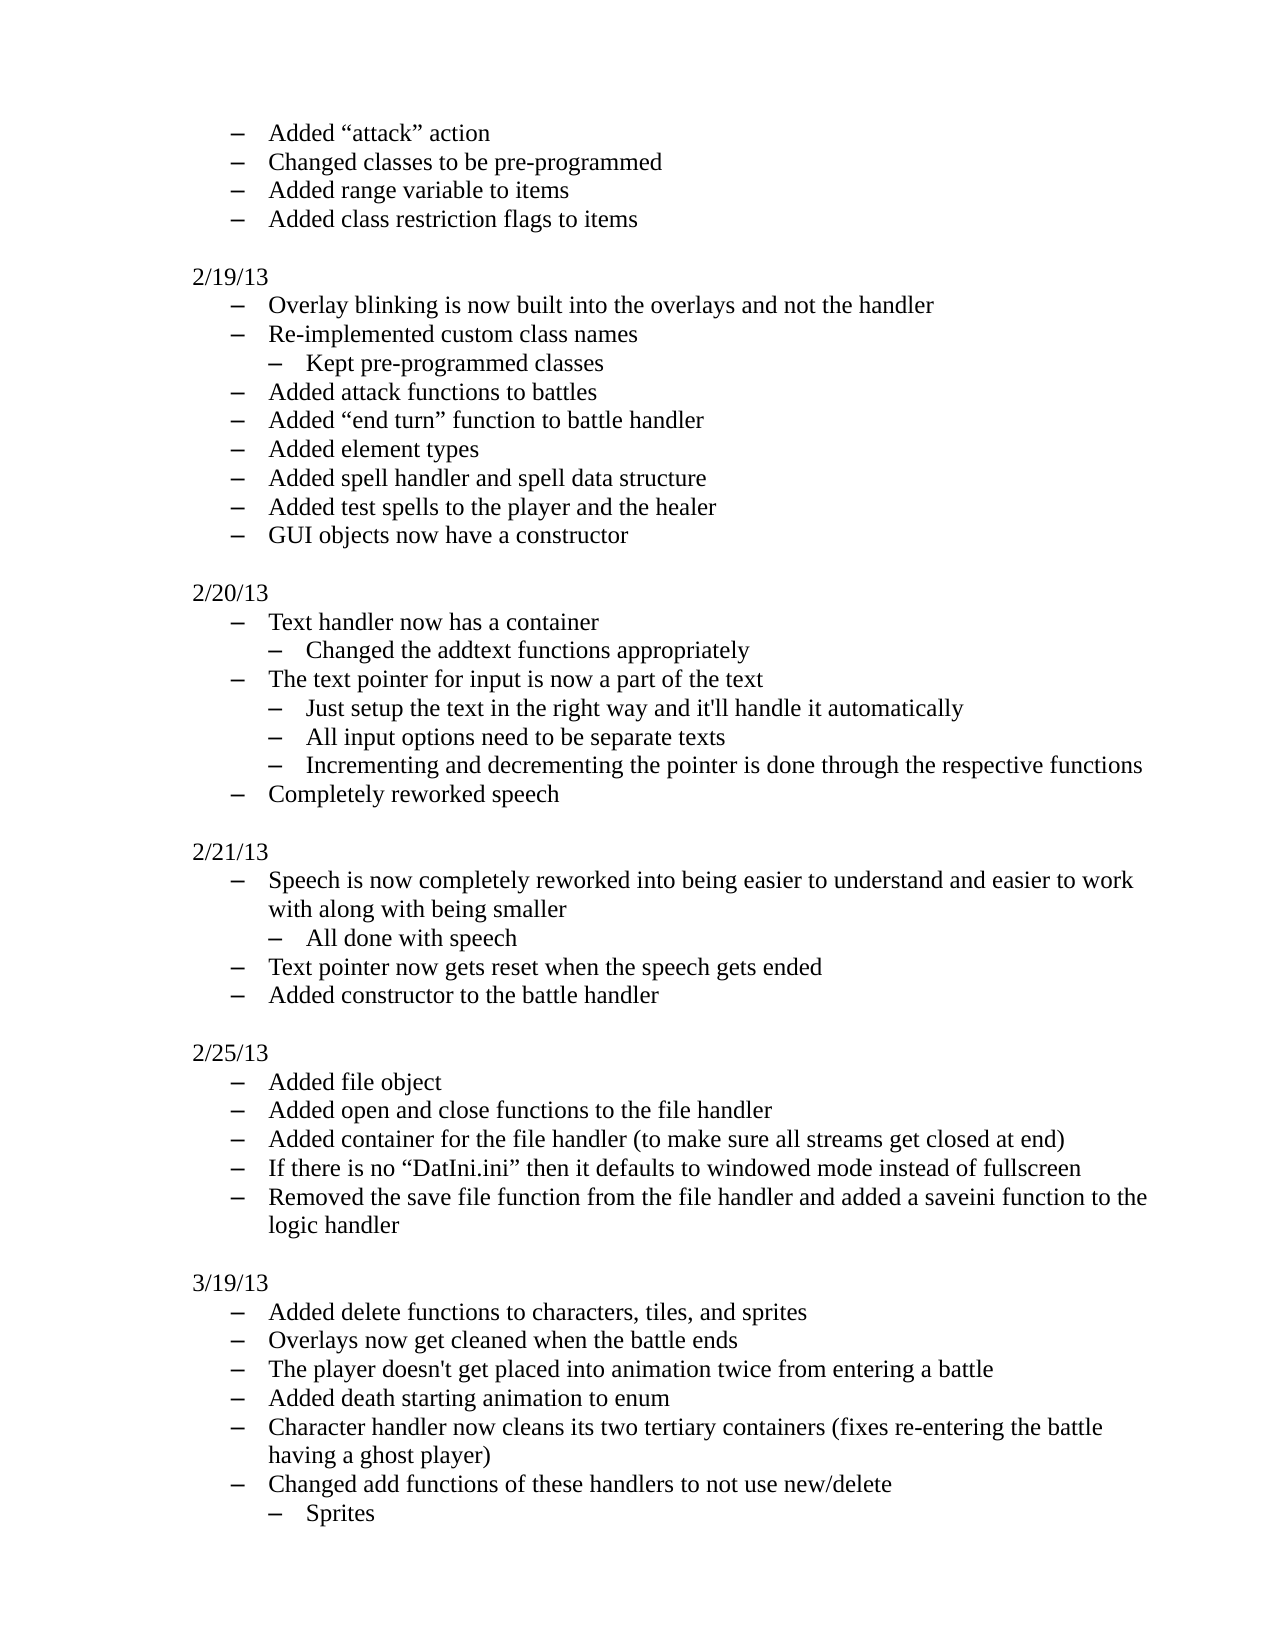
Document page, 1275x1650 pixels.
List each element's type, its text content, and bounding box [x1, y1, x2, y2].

list The text pointer for input is now a part of the text [231, 664, 1157, 693]
list Just setup the text in the right way and it'll handle it automatically [268, 693, 1157, 722]
list Added constructor to the battle handler [231, 981, 1157, 1009]
list Added attack functions to battles [231, 377, 1157, 406]
list Added test spells to the player and the healer [231, 492, 1157, 521]
list Re-implemented custom class names [231, 319, 1157, 348]
list Changed add functions of these handlers to not use new/delete [231, 1469, 1157, 1498]
list The player doesn't get placed into animation twice from entering a battle [231, 1354, 1157, 1383]
list Completely reworked speech [231, 779, 1157, 808]
list Text pointer now gets reset when the speech gets ended [231, 952, 1157, 981]
text 2/21/13 [118, 837, 1157, 866]
list Added spell handler and spell data structure [231, 463, 1157, 492]
list Removed the save file function from the file handler and added a saveini function to the logic handler [231, 1182, 1157, 1239]
list Text handler now has a container [231, 607, 1157, 636]
text 2/25/13 [118, 1038, 1157, 1067]
list Overlay blinking is now built into the overlays and not the handler [231, 291, 1157, 319]
list Speech is now completely reworked into being easier to understand and easier to work with along with being smaller [231, 866, 1157, 923]
list Kept pre-programmed classes [268, 348, 1157, 377]
list Overlays now get cleaned when the battle ends [231, 1326, 1157, 1354]
list Added open and close functions to the file handler [231, 1096, 1157, 1124]
list Added container for the file handler (to make sure all streams get closed at end) [231, 1124, 1157, 1153]
list Added delete functions to characters, tiles, and sprites [231, 1297, 1157, 1326]
list Added class restriction flags to items [231, 204, 1157, 233]
text 2/20/13 [118, 578, 1157, 607]
list If there is no “DatIni.ini” then it defaults to windowed mode instead of fullscreen [231, 1153, 1157, 1182]
text 3/19/13 [118, 1268, 1157, 1297]
list Added “end turn” function to battle handler [231, 406, 1157, 434]
text 2/19/13 [118, 262, 1157, 291]
list Incrementing and decrementing the pointer is done through the respective functions [268, 751, 1157, 779]
list Character handler now cleans its two tertiary containers (fixes re-entering the battle having a ghost player) [231, 1412, 1157, 1469]
list GUI objects now have a constructor [231, 521, 1157, 549]
list All input options need to be separate texts [268, 722, 1157, 751]
list Added file object [231, 1067, 1157, 1096]
list Changed classes to be pre-programmed [231, 147, 1157, 176]
list Sprites [268, 1498, 1157, 1527]
list Added “attack” action [231, 118, 1157, 147]
list Added element types [231, 434, 1157, 463]
list Added range variable to items [231, 176, 1157, 204]
list Changed the addtext functions appropriately [268, 636, 1157, 664]
list All done with speech [268, 923, 1157, 952]
list Added death starting animation to enum [231, 1383, 1157, 1412]
